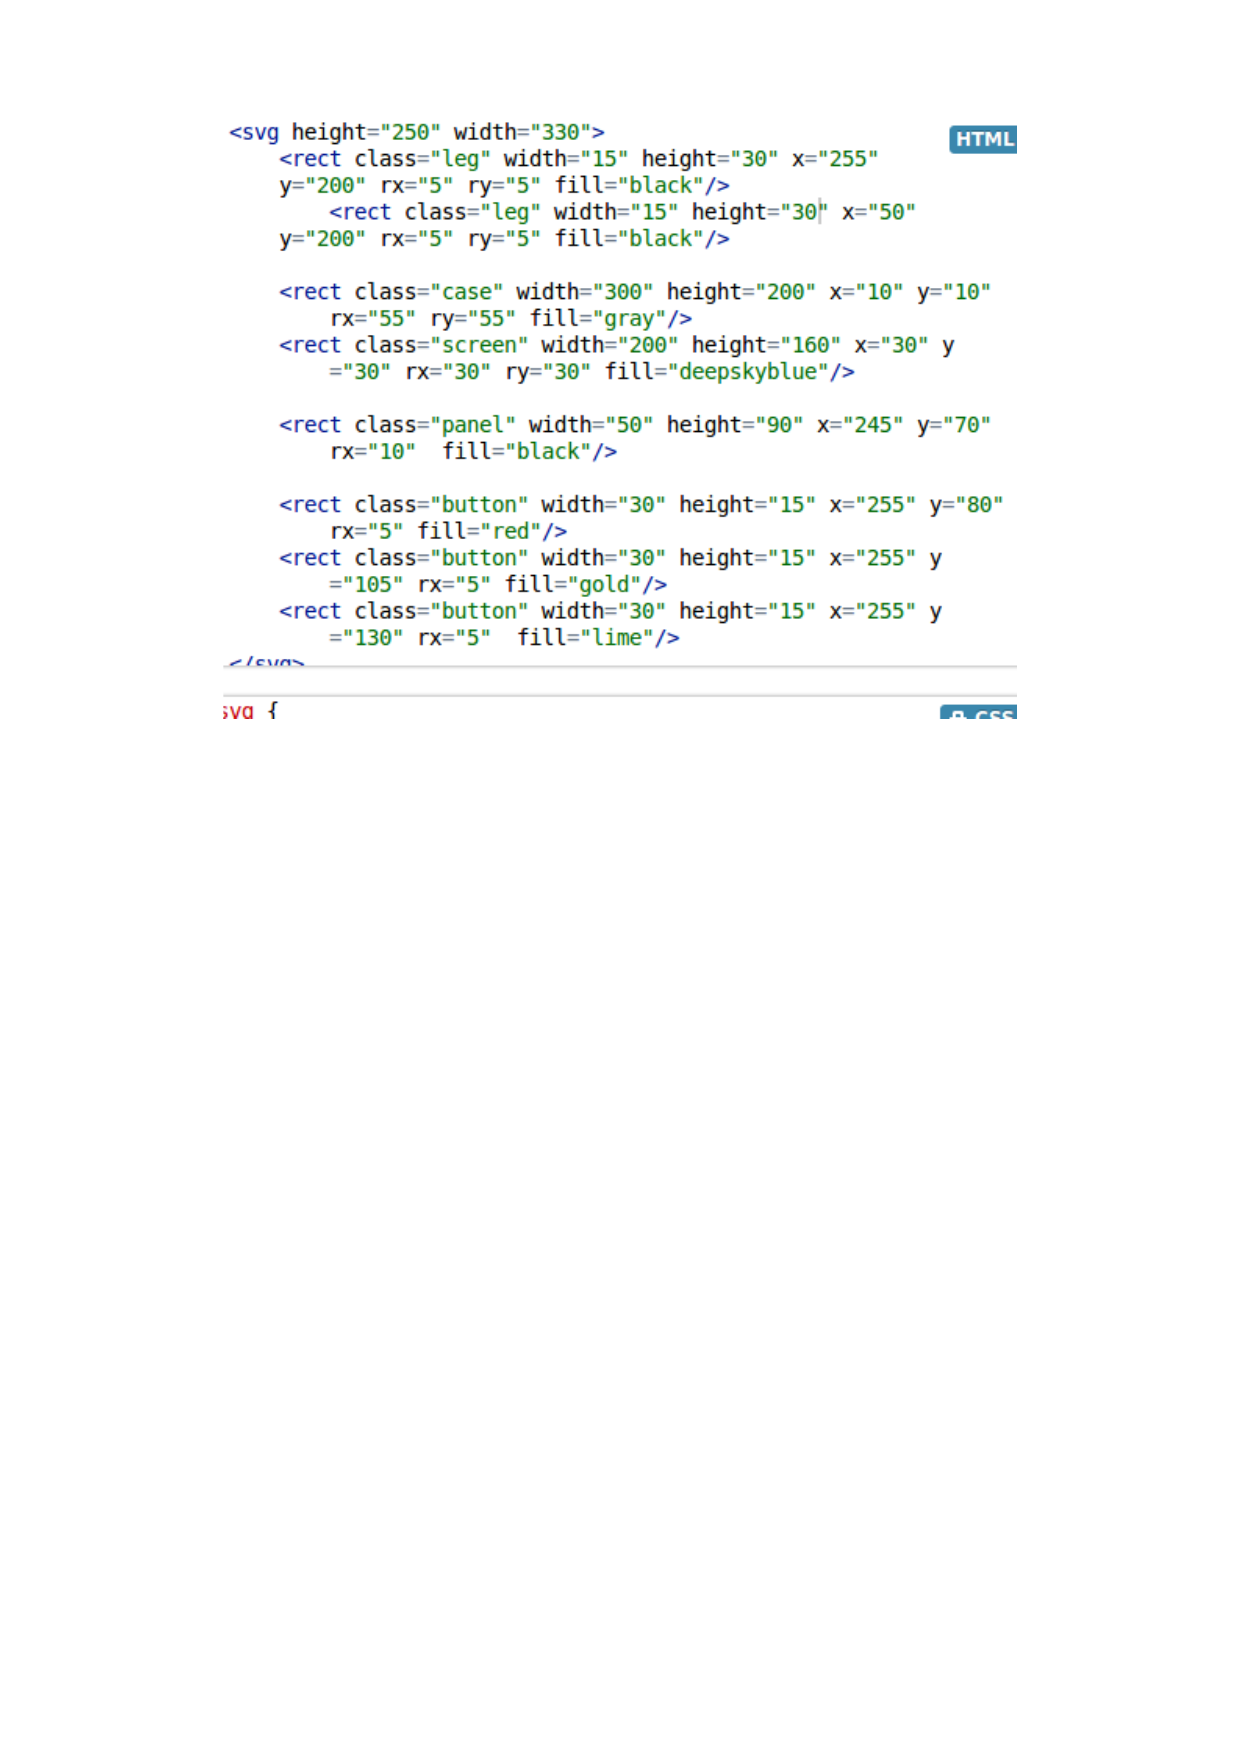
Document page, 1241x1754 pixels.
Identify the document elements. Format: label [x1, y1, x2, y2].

picture [223, 118, 1017, 719]
